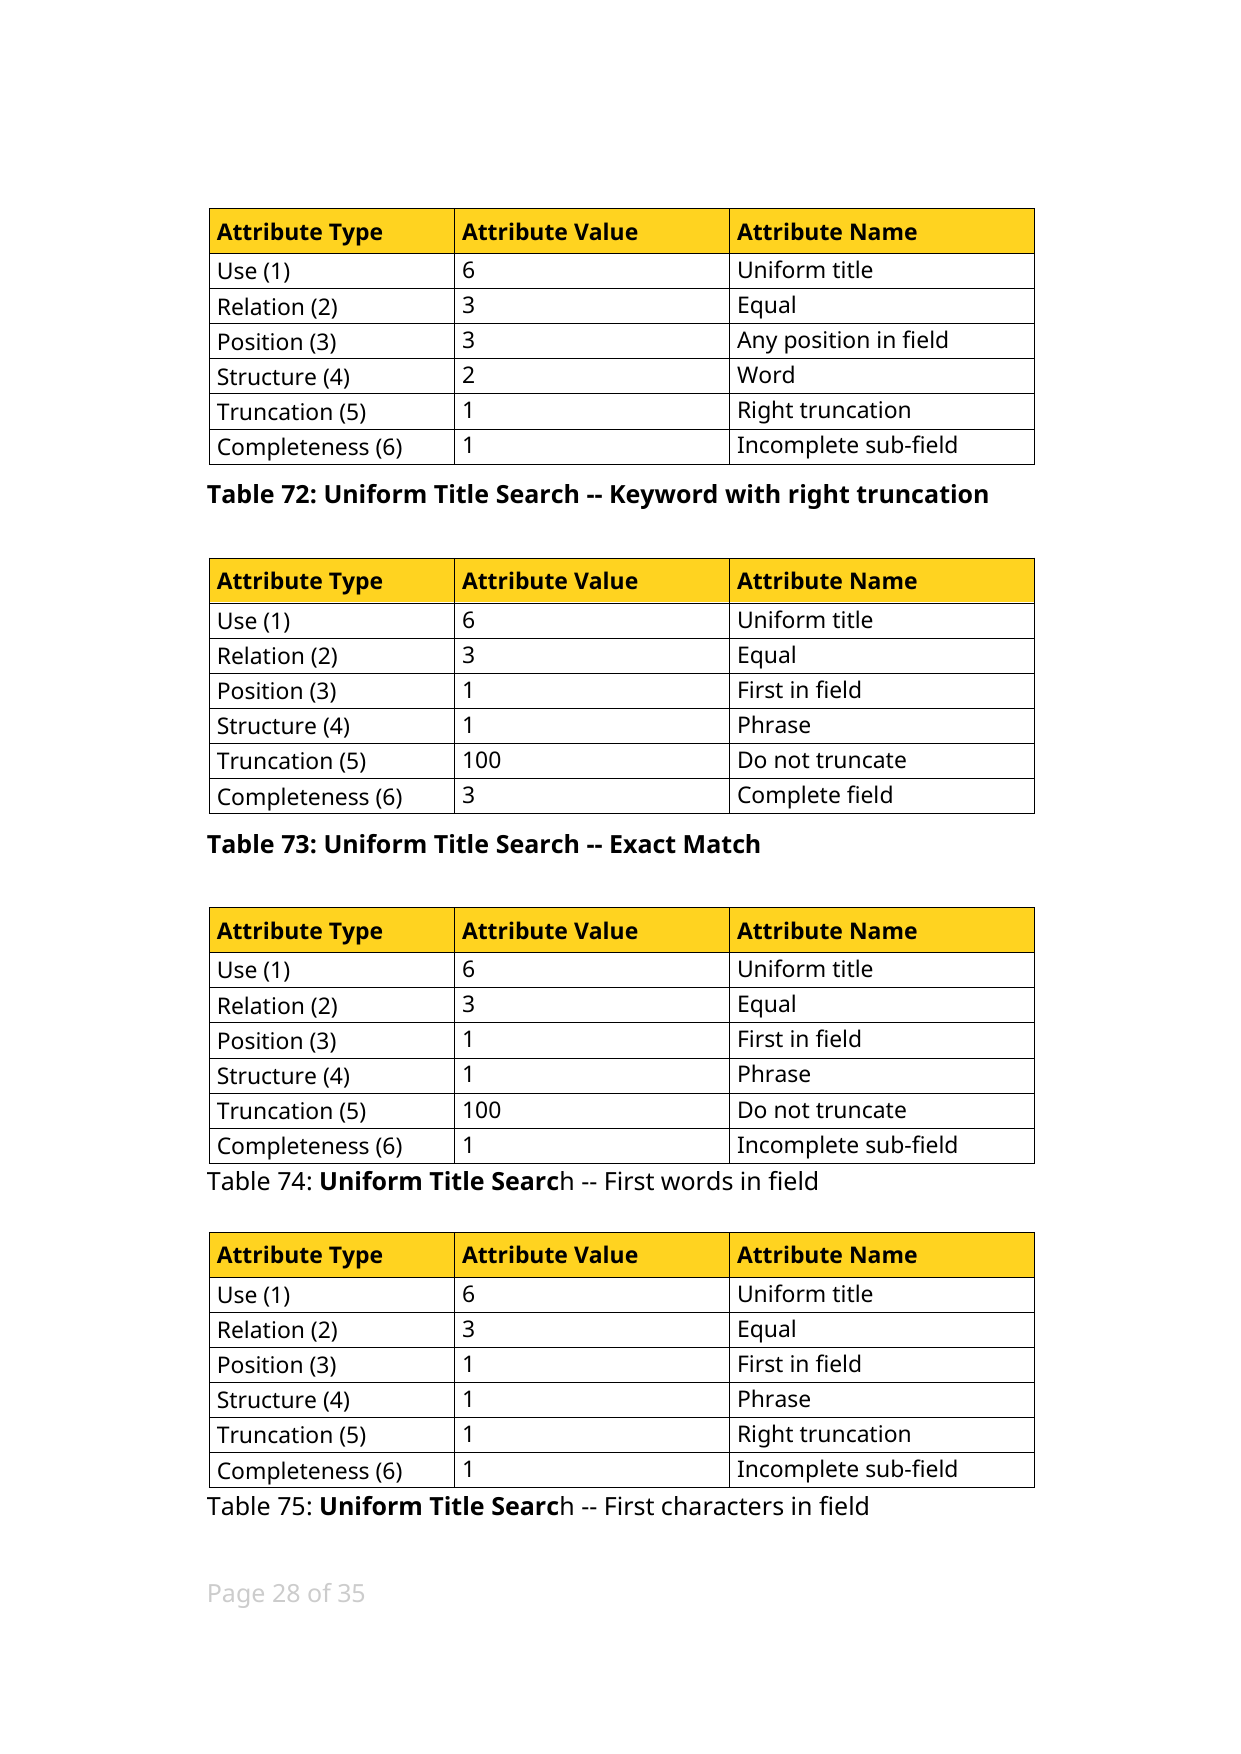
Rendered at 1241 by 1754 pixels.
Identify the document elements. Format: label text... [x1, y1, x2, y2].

table_cell 1 [455, 1383, 729, 1417]
text Table 72: Uniform Title Search -- Keyword with right truncation [207, 477, 1033, 511]
table_cell 100 [455, 744, 729, 778]
text Table 74: Uniform Title Search -- First words in field [207, 1164, 1033, 1198]
table_cell Relation (2) [210, 1313, 454, 1347]
table_cell 2 [455, 359, 729, 393]
text Table 75: Uniform Title Search -- First characters in field [207, 1488, 1033, 1522]
table_header Attribute Value [455, 908, 729, 952]
table_header Attribute Value [455, 209, 729, 253]
table_cell 3 [455, 289, 729, 323]
table_cell 6 [455, 1278, 729, 1312]
table_cell Uniform title [730, 953, 1034, 987]
table_cell 1 [455, 1023, 729, 1057]
table_header Attribute Type [210, 559, 454, 602]
table_cell Equal [730, 289, 1034, 323]
table_cell Structure (4) [210, 1383, 454, 1417]
table_cell Word [730, 359, 1034, 393]
table_cell Truncation (5) [210, 394, 454, 428]
text Table 73: Uniform Title Search -- Exact Match [207, 827, 1033, 861]
table_cell 1 [455, 1348, 729, 1382]
table_cell 3 [455, 779, 729, 813]
table_cell Right truncation [730, 394, 1034, 428]
table_cell Completeness (6) [210, 1453, 454, 1487]
table_header Attribute Name [730, 559, 1034, 602]
table_cell Position (3) [210, 1023, 454, 1057]
table_cell 1 [455, 709, 729, 743]
table_cell 1 [455, 394, 729, 428]
table_cell 3 [455, 988, 729, 1022]
table_cell Uniform title [730, 1278, 1034, 1312]
table_cell Incomplete sub-field [730, 430, 1034, 463]
table_cell Relation (2) [210, 988, 454, 1022]
table_cell 6 [455, 953, 729, 987]
table_cell Incomplete sub-field [730, 1453, 1034, 1487]
table_cell Equal [730, 988, 1034, 1022]
table_cell Structure (4) [210, 709, 454, 743]
table_header Attribute Name [730, 908, 1034, 952]
table_header Attribute Type [210, 1233, 454, 1277]
table_cell 3 [455, 639, 729, 673]
table_cell Completeness (6) [210, 779, 454, 813]
table_cell Truncation (5) [210, 1418, 454, 1452]
table_header Attribute Type [210, 908, 454, 952]
table_cell 100 [455, 1094, 729, 1128]
table_cell First in field [730, 1348, 1034, 1382]
table_cell Phrase [730, 709, 1034, 743]
table_cell 6 [455, 604, 729, 638]
table_cell Relation (2) [210, 289, 454, 323]
table_cell Incomplete sub-field [730, 1129, 1034, 1163]
table_cell Phrase [730, 1383, 1034, 1417]
table_cell 3 [455, 324, 729, 358]
table_cell 1 [455, 674, 729, 708]
table_header Attribute Name [730, 209, 1034, 253]
table_cell Right truncation [730, 1418, 1034, 1452]
table_cell 1 [455, 1129, 729, 1163]
table_cell Completeness (6) [210, 1129, 454, 1163]
table_cell Uniform title [730, 254, 1034, 288]
table_header Attribute Type [210, 209, 454, 253]
table_cell Position (3) [210, 1348, 454, 1382]
table_cell Use (1) [210, 953, 454, 987]
table_cell Equal [730, 1313, 1034, 1347]
table_header Attribute Name [730, 1233, 1034, 1277]
table_header Attribute Value [455, 559, 729, 602]
table_cell Phrase [730, 1059, 1034, 1092]
table_cell Complete field [730, 779, 1034, 813]
table_cell Equal [730, 639, 1034, 673]
table_cell Any position in field [730, 324, 1034, 358]
table_cell Relation (2) [210, 639, 454, 673]
table_cell Structure (4) [210, 359, 454, 393]
table_cell Do not truncate [730, 744, 1034, 778]
table_cell 1 [455, 1453, 729, 1487]
table_cell Use (1) [210, 604, 454, 638]
table_cell Use (1) [210, 1278, 454, 1312]
table_cell 3 [455, 1313, 729, 1347]
table_cell Completeness (6) [210, 430, 454, 463]
table_cell First in field [730, 674, 1034, 708]
table_cell First in field [730, 1023, 1034, 1057]
table_header Attribute Value [455, 1233, 729, 1277]
table_cell Uniform title [730, 604, 1034, 638]
table_cell Position (3) [210, 674, 454, 708]
table_cell 1 [455, 430, 729, 463]
table_cell Truncation (5) [210, 744, 454, 778]
table_cell Use (1) [210, 254, 454, 288]
table_cell Do not truncate [730, 1094, 1034, 1128]
table_cell Structure (4) [210, 1059, 454, 1092]
table_cell 1 [455, 1418, 729, 1452]
table_cell Truncation (5) [210, 1094, 454, 1128]
table_cell Position (3) [210, 324, 454, 358]
table_cell 6 [455, 254, 729, 288]
table_cell 1 [455, 1059, 729, 1092]
